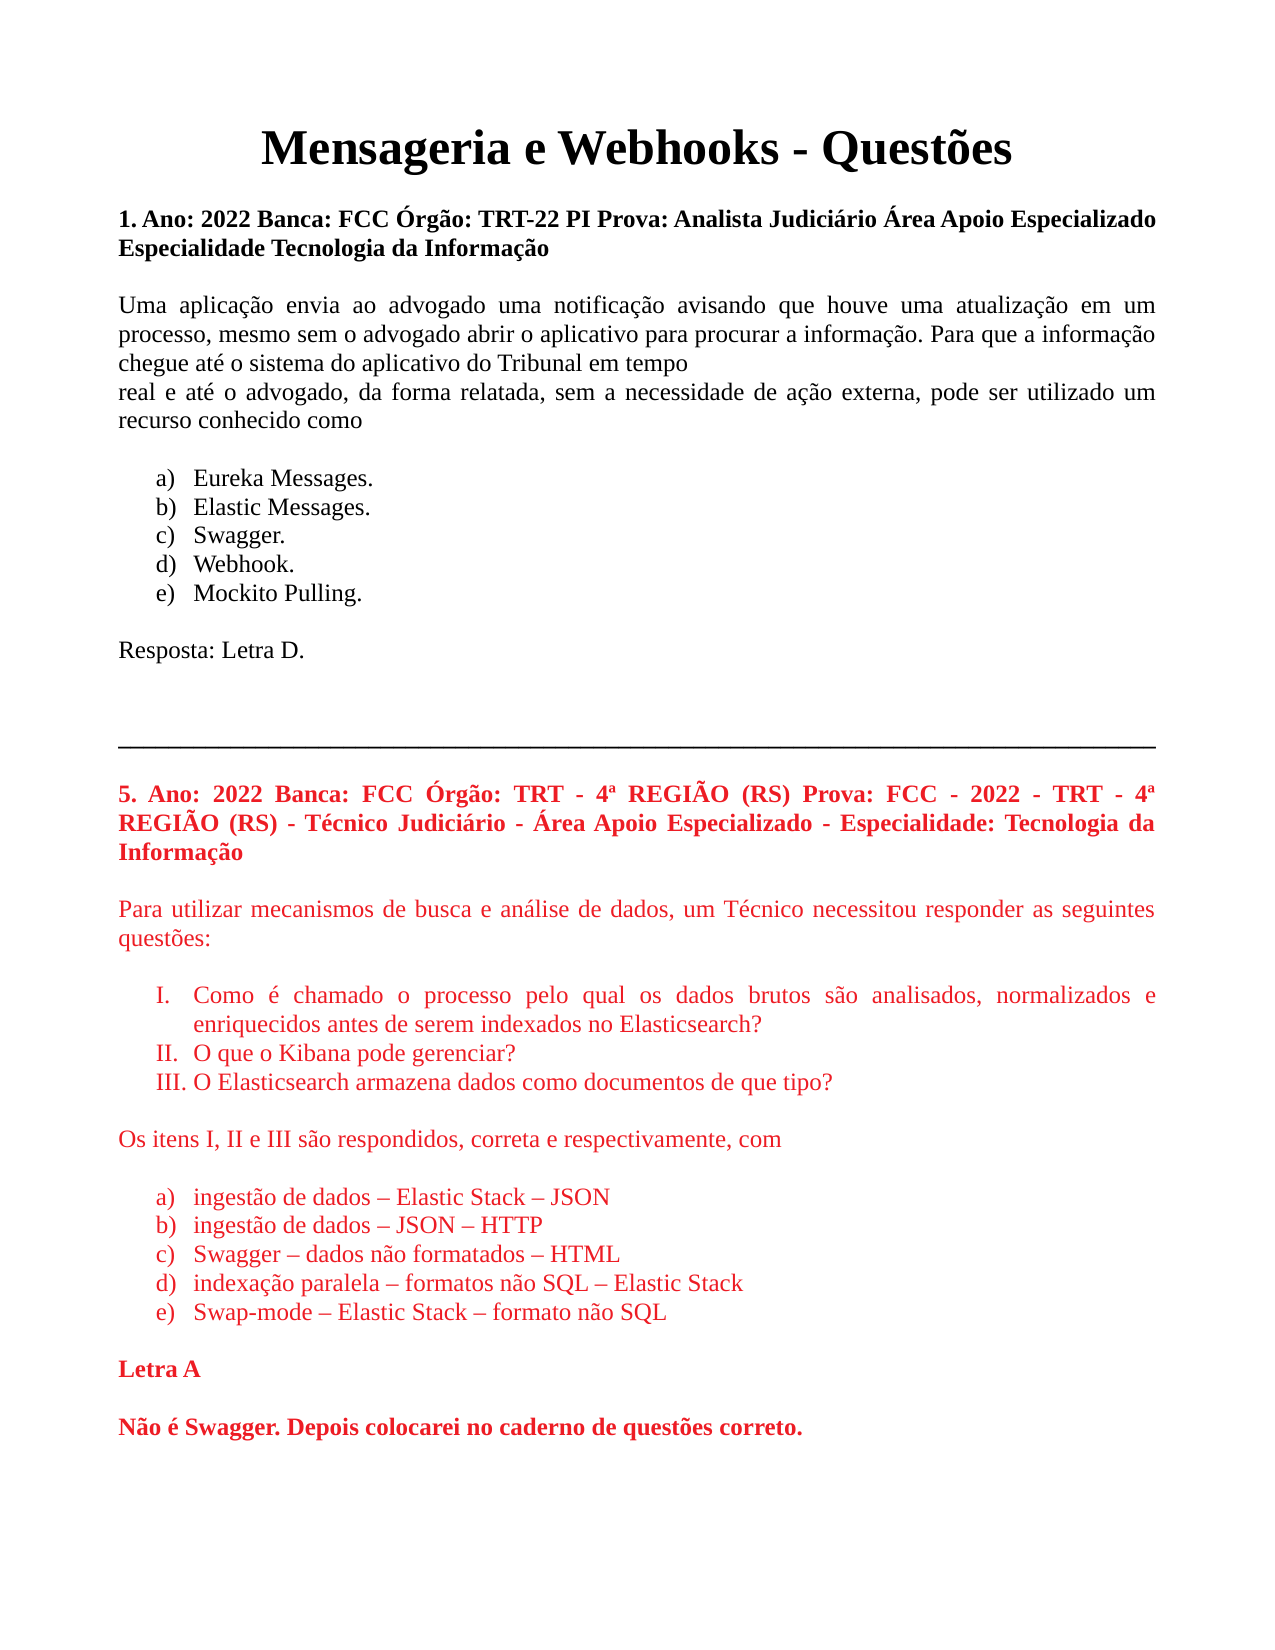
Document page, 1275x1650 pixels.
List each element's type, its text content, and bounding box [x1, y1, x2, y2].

list Swagger – dados não formatados – HTML [156, 1239, 1157, 1268]
text 1. Ano: 2022 Banca: FCC Órgão: TRT-22 PI Prova: Analista Judiciário Área Apoio Especializado Especialidade Tecnologia da Informação [118, 204, 1157, 262]
list O Elasticsearch armazena dados como documentos de que tipo? [156, 1067, 1157, 1096]
list Webhook. [156, 549, 1157, 578]
list Elastic Messages. [156, 492, 1157, 521]
list Como é chamado o processo pelo qual os dados brutos são analisados, normalizados e enriquecidos antes de serem indexados no Elasticsearch? [156, 981, 1157, 1038]
text Para utilizar mecanismos de busca e análise de dados, um Técnico necessitou responder as seguintes questões: [118, 894, 1157, 952]
text ___________________________________________________________________________________ [118, 722, 1157, 751]
list ingestão de dados – Elastic Stack – JSON [156, 1182, 1157, 1211]
list Eureka Messages. [156, 463, 1157, 492]
text Não é Swagger. Depois colocarei no caderno de questões correto. [118, 1412, 1157, 1441]
list O que o Kibana pode gerenciar? [156, 1038, 1157, 1067]
text Mensageria e Webhooks - Questões [118, 118, 1157, 176]
list Mockito Pulling. [156, 578, 1157, 607]
list Swagger. [156, 521, 1157, 549]
text Resposta: Letra D. [118, 636, 1157, 664]
list Swap-mode – Elastic Stack – formato não SQL [156, 1297, 1157, 1326]
list ingestão de dados – JSON – HTTP [156, 1211, 1157, 1239]
text real e até o advogado, da forma relatada, sem a necessidade de ação externa, pode ser utilizado um recurso conhecido como [118, 377, 1157, 434]
text 5. Ano: 2022 Banca: FCC Órgão: TRT - 4ª REGIÃO (RS) Prova: FCC - 2022 - TRT - 4ª REGIÃO (RS) - Técnico Judiciário - Área Apoio Especializado - Especialidade: Tecnologia da Informação [118, 779, 1157, 866]
list indexação paralela – formatos não SQL – Elastic Stack [156, 1268, 1157, 1297]
text Uma aplicação envia ao advogado uma notificação avisando que houve uma atualização em um processo, mesmo sem o advogado abrir o aplicativo para procurar a informação. Para que a informação chegue até o sistema do aplicativo do Tribunal em tempo [118, 291, 1157, 377]
text Os itens I, II e III são respondidos, correta e respectivamente, com [118, 1124, 1157, 1153]
text Letra A [118, 1354, 1157, 1383]
